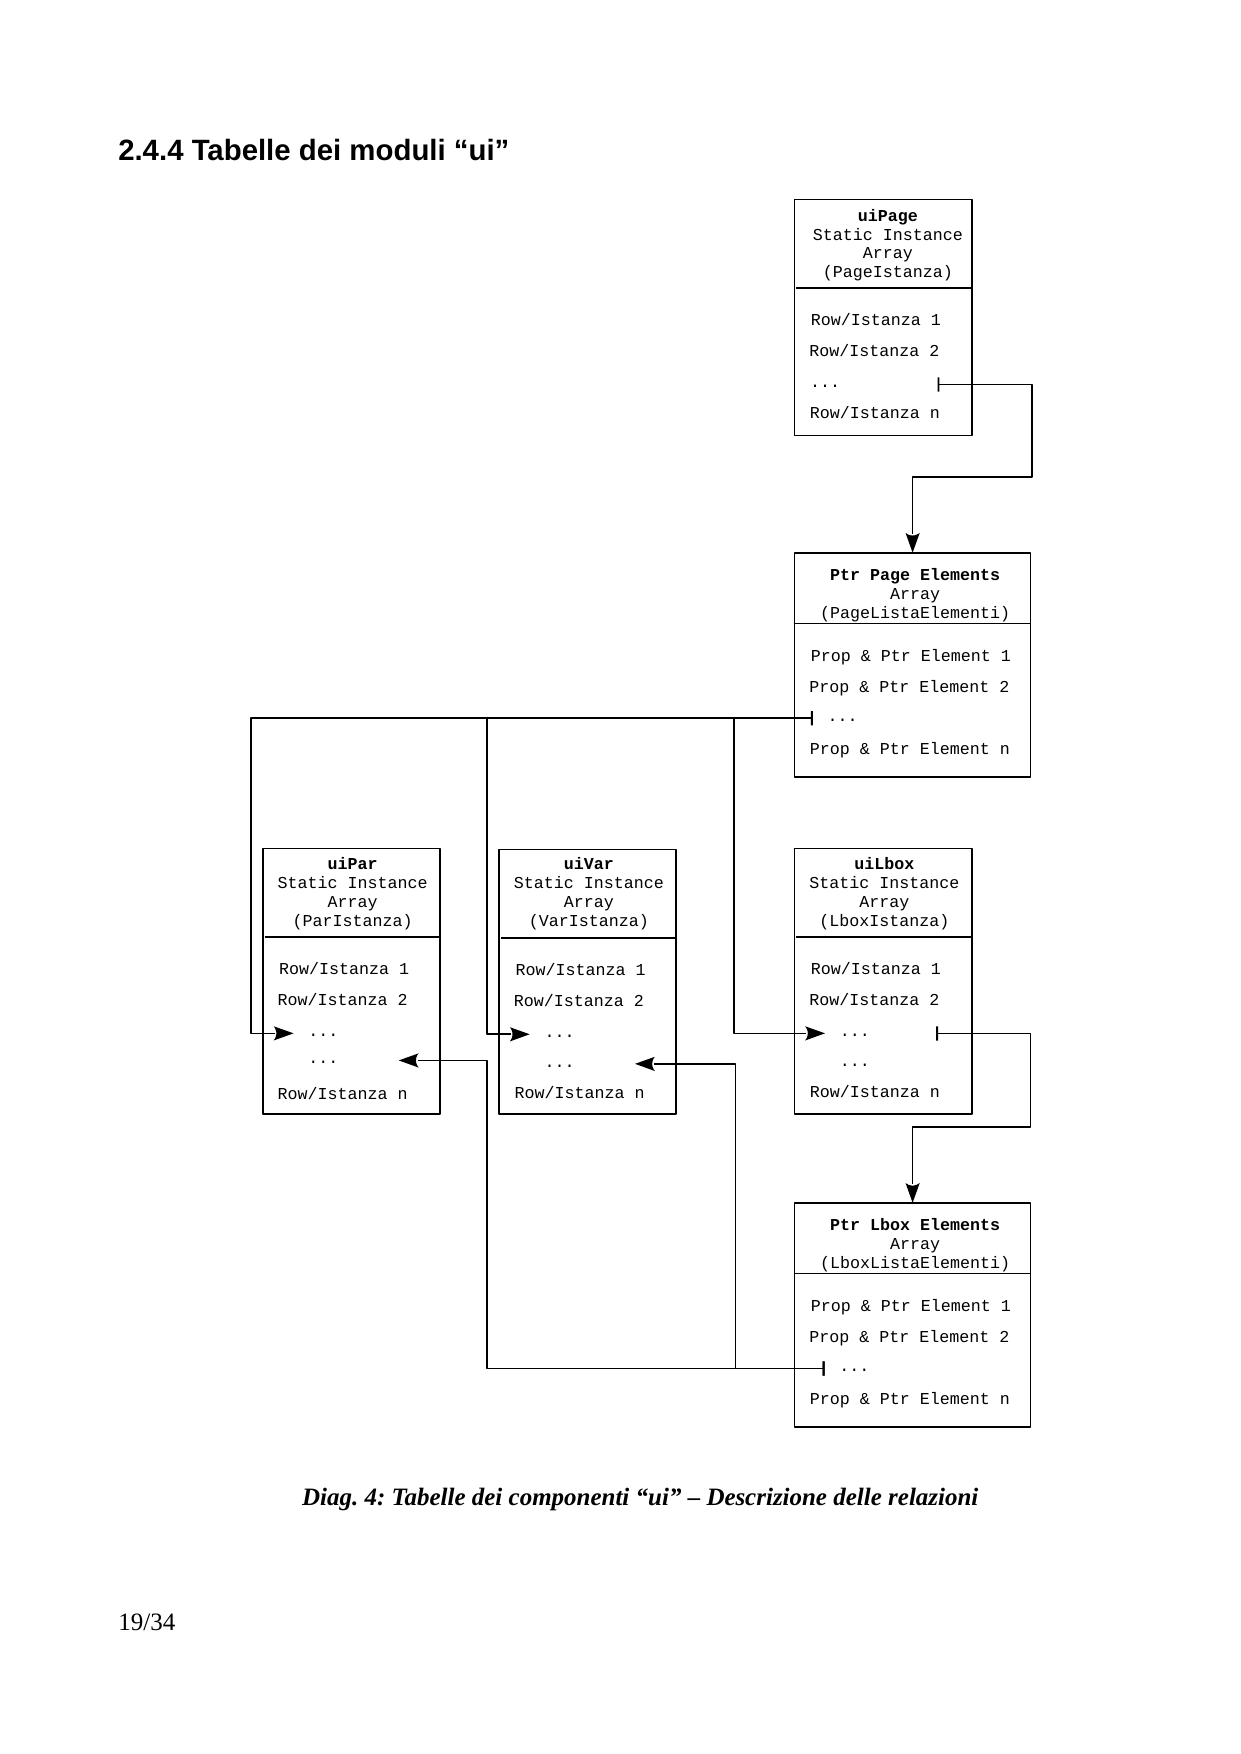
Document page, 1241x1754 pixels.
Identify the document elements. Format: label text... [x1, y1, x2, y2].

text Diag. 4: Tabelle dei componenti “ui” – Descrizione delle relazioni [246, 1482, 1037, 1511]
subtitle 2.4.4 Tabelle dei moduli “ui” [118, 133, 1122, 166]
